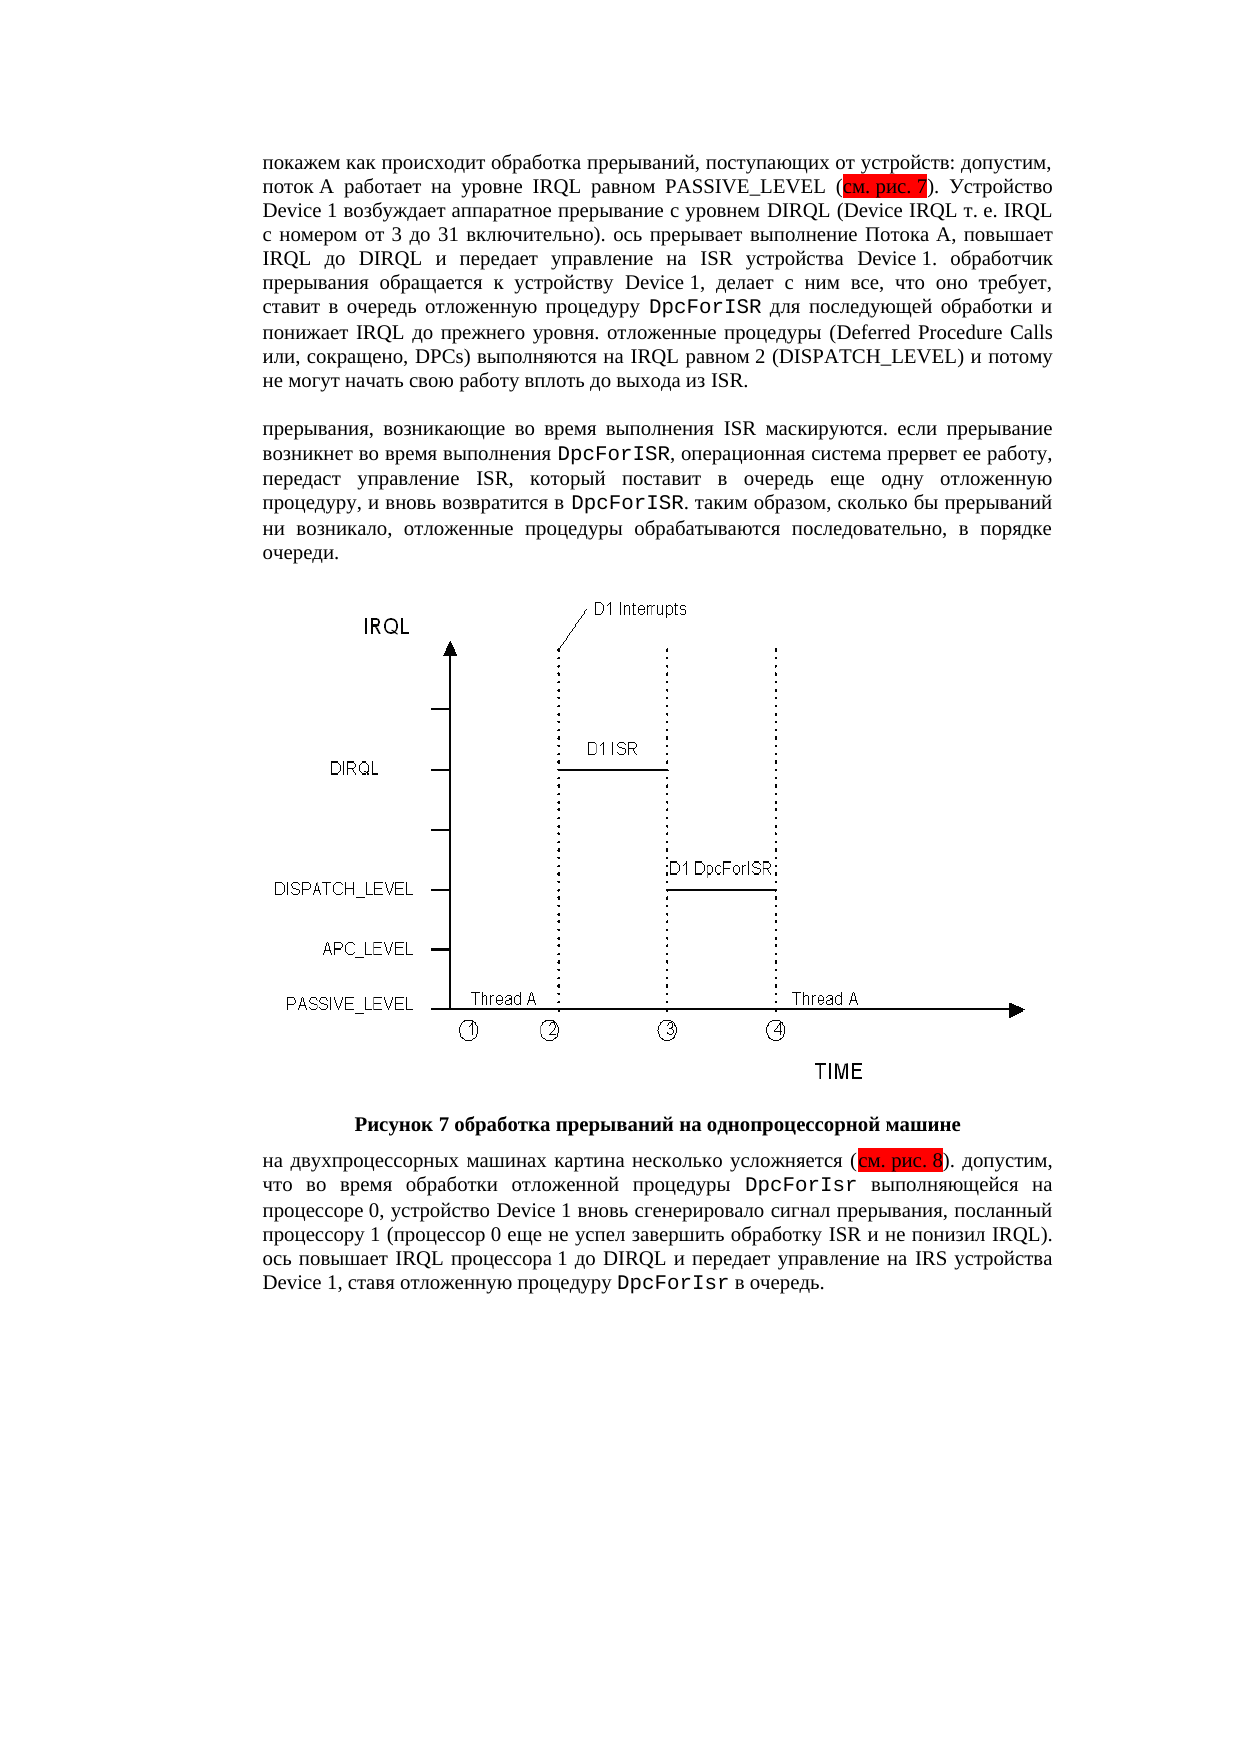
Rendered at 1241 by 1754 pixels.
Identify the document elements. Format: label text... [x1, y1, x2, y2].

picture [262, 588, 1042, 1099]
text прерывания, возникающие во время выполнения ISR маскируются. если прерывание возникнет во время выполнения DpcForISR, операционная система прервет ее работу, передаст управление ISR, который поставит в очередь еще одну отложенную процедуру, и вновь возвратится в DpcForISR. таким образом, сколько бы прерываний ни возникало, отложенные процедуры обрабатываются последовательно, в порядке очереди. [262, 416, 1053, 564]
text покажем как происходит обработка прерываний, поступающих от устройств: допустим, поток A работает на уровне IRQL равном PASSIVE_LEVEL (см. рис. 7). Устройство Device 1 возбуждает аппаратное прерывание с уровнем DIRQL (Device IRQL т. е. IRQL с номером от 3 до 31 включительно). ось прерывает выполнение Потока A, повышает IRQL до DIRQL и передает управление на ISR устройства Device 1. обработчик прерывания обращается к устройству Device 1, делает с ним все, что оно требует, ставит в очередь отложенную процедуру DpcForISR для последующей обработки и понижает IRQL до прежнего уровня. отложенные процедуры (Deferred Procedure Calls или, сокращено, DPCs) выполняются на IRQL равном 2 (DISPATCH_LEVEL) и потому не могут начать свою работу вплоть до выхода из ISR. [262, 150, 1053, 392]
text Рисунок 7 обработка прерываний на однопроцессорной машине [187, 1112, 1053, 1136]
text на двухпроцессорных машинах картина несколько усложняется (см. рис. 8). допустим, что во время обработки отложенной процедуры DpcForIsr выполняющейся на процессоре 0, устройство Device 1 вновь сгенерировало сигнал прерывания, посланный процессору 1 (процессор 0 еще не успел завершить обработку ISR и не понизил IRQL). ось повышает IRQL процессора 1 до DIRQL и передает управление на IRS устройства Device 1, ставя отложенную процедуру DpcForIsr в очередь. [262, 1148, 1053, 1296]
